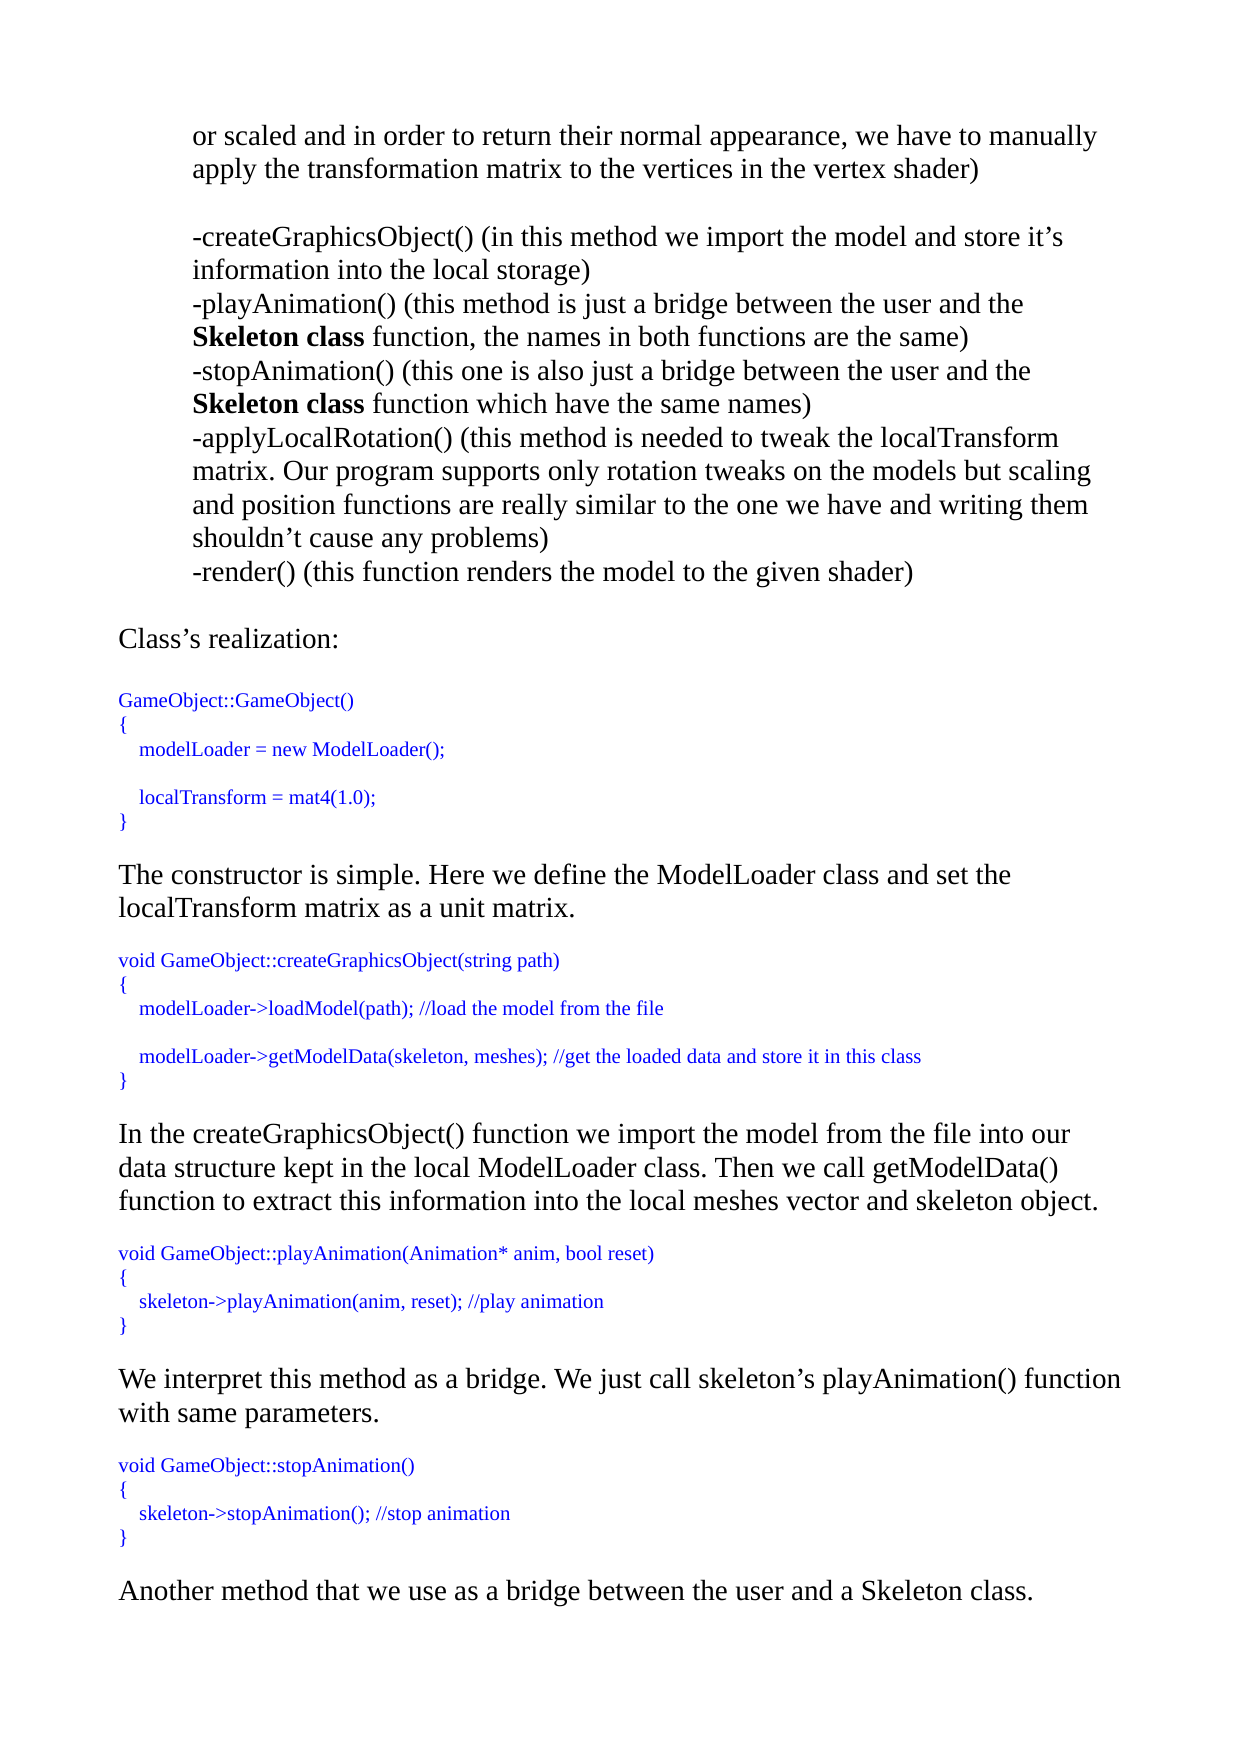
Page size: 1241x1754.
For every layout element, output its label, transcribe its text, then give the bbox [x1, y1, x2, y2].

text void GameObject::createGraphicsObject(string path) [118, 948, 1122, 972]
text modelLoader->getModelData(skeleton, meshes); //get the loaded data and store it in this class [118, 1044, 1122, 1068]
text void GameObject::stopAnimation() [118, 1452, 1122, 1477]
text -render() (this function renders the model to the given shader) [118, 554, 1122, 588]
text -playAnimation() (this method is just a bridge between the user and the Skeleton class function, the names in both functions are the same) [118, 286, 1122, 353]
text { [118, 972, 1122, 996]
text { [118, 712, 1122, 736]
text } [118, 1525, 1122, 1549]
text modelLoader->loadModel(path); //load the model from the file [118, 996, 1122, 1020]
text modelLoader = new ModelLoader(); [118, 736, 1122, 761]
text -applyLocalRotation() (this method is needed to tweak the localTransform matrix. Our program supports only rotation tweaks on the models but scaling and position functions are really similar to the one we have and writing them shouldn’t cause any problems) [118, 420, 1122, 554]
text The constructor is simple. Here we define the ModelLoader class and set the localTransform matrix as a unit matrix. [118, 857, 1122, 924]
text void GameObject::playAnimation(Animation* anim, bool reset) [118, 1241, 1122, 1265]
text skeleton->playAnimation(anim, reset); //play animation [118, 1289, 1122, 1313]
text We interpret this method as a bridge. We just call skeleton’s playAnimation() function with same parameters. [118, 1361, 1122, 1428]
text localTransform = mat4(1.0); [118, 784, 1122, 809]
text } [118, 1313, 1122, 1337]
text { [118, 1265, 1122, 1289]
text In the createGraphicsObject() function we import the model from the file into our data structure kept in the local ModelLoader class. Then we call getModelData() function to extract this information into the local meshes vector and skeleton object. [118, 1116, 1122, 1217]
text or scaled and in order to return their normal appearance, we have to manually apply the transformation matrix to the vertices in the vertex shader) [118, 118, 1122, 185]
text { [118, 1477, 1122, 1501]
text } [118, 1068, 1122, 1092]
text } [118, 809, 1122, 833]
text Class’s realization: [118, 621, 1122, 655]
text skeleton->stopAnimation(); //stop animation [118, 1501, 1122, 1525]
text -createGraphicsObject() (in this method we import the model and store it’s information into the local storage) [118, 219, 1122, 286]
text GameObject::GameObject() [118, 688, 1122, 712]
text Another method that we use as a bridge between the user and a Skeleton class. [118, 1573, 1122, 1606]
text -stopAnimation() (this one is also just a bridge between the user and the Skeleton class function which have the same names) [118, 353, 1122, 420]
